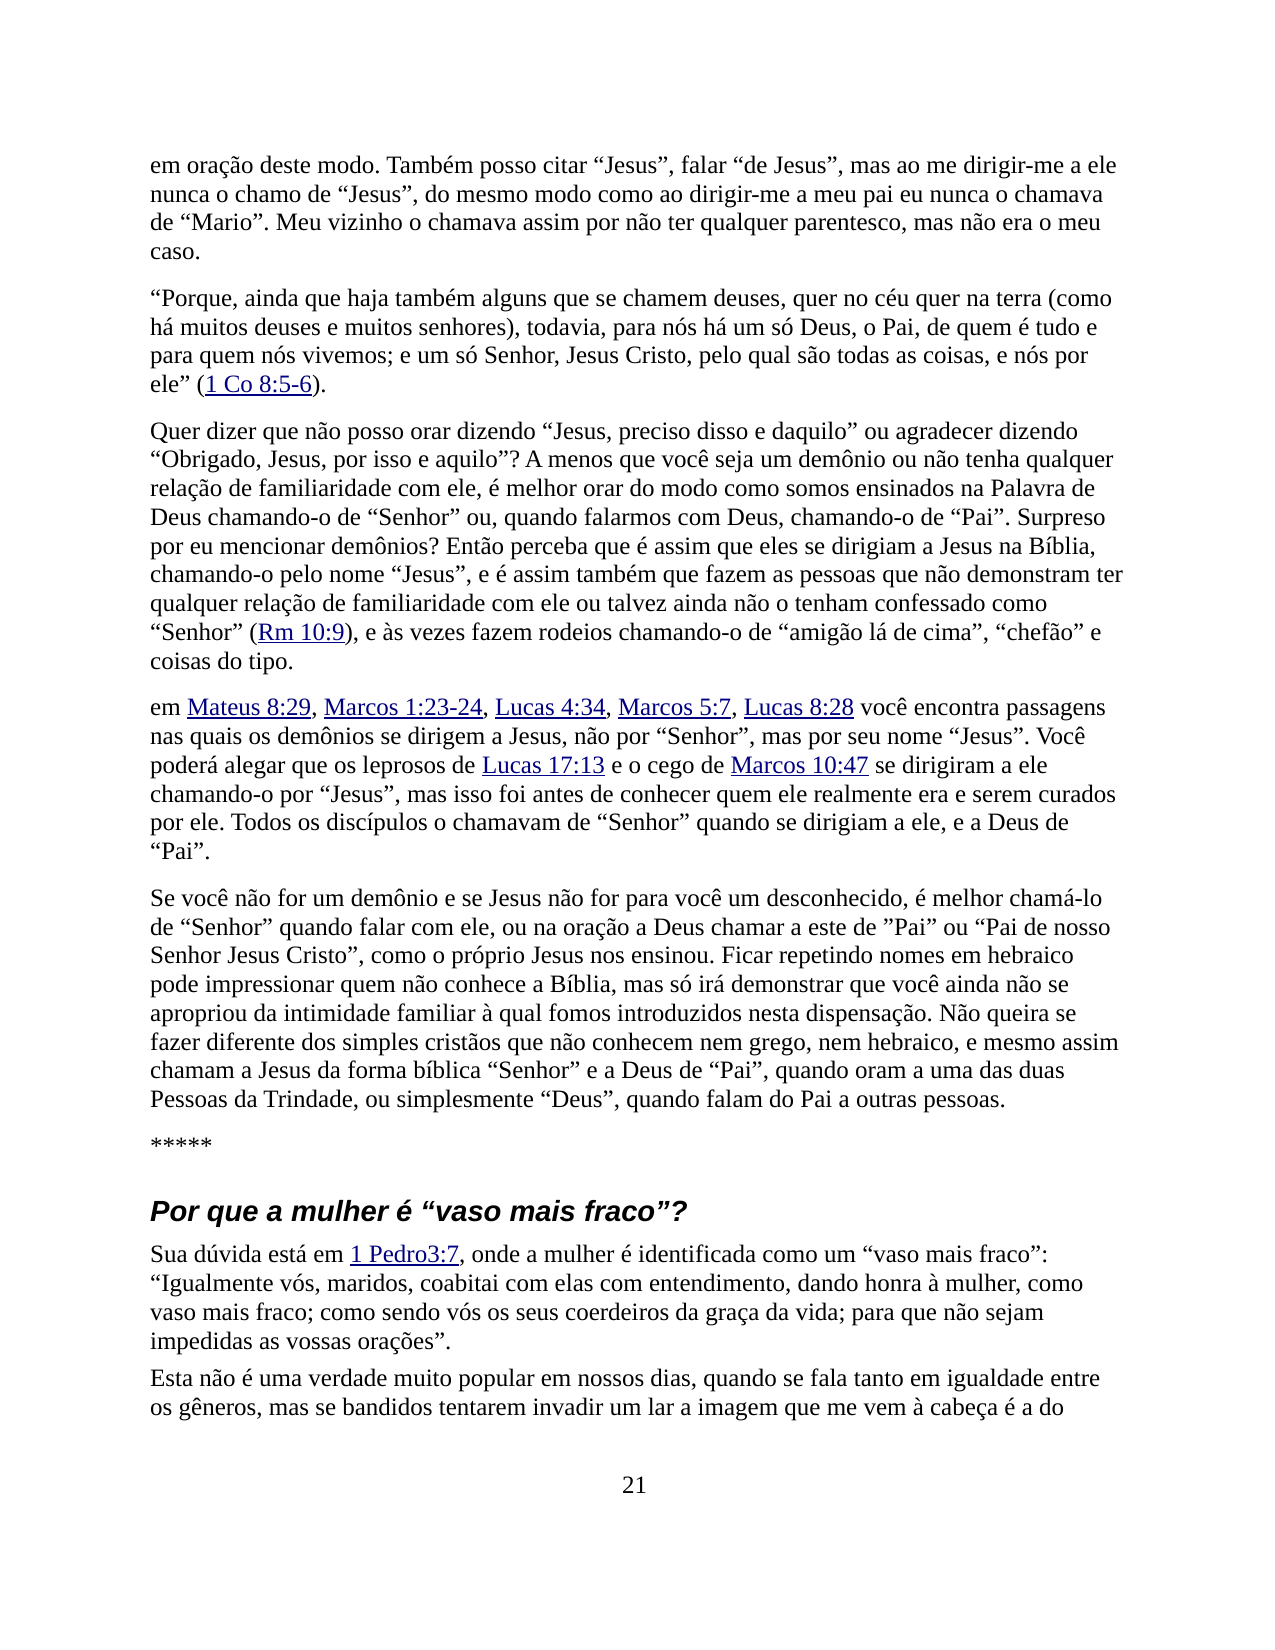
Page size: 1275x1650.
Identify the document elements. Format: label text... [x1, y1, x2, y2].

text em Mateus 8:29, Marcos 1:23-24, Lucas 4:34, Marcos 5:7, Lucas 8:28 você encontra passagens nas quais os demônios se dirigem a Jesus, não por “Senhor”, mas por seu nome “Jesus”. Você poderá alegar que os leprosos de Lucas 17:13 e o cego de Marcos 10:47 se dirigiram a ele chamando-o por “Jesus”, mas isso foi antes de conhecer quem ele realmente era e serem curados por ele. Todos os discípulos o chamavam de “Senhor” quando se dirigiam a ele, e a Deus de “Pai”. [150, 692, 1125, 865]
text ***** [150, 1131, 1125, 1159]
text em oração deste modo. Também posso citar “Jesus”, falar “de Jesus”, mas ao me dirigir-me a ele nunca o chamo de “Jesus”, do mesmo modo como ao dirigir-me a meu pai eu nunca o chamava de “Mario”. Meu vizinho o chamava assim por não ter qualquer parentesco, mas não era o meu caso. [150, 150, 1125, 265]
text “Porque, ainda que haja também alguns que se chamem deuses, quer no céu quer na terra (como há muitos deuses e muitos senhores), todavia, para nós há um só Deus, o Pai, de quem é tudo e para quem nós vivemos; e um só Senhor, Jesus Cristo, pelo qual são todas as coisas, e nós por ele” (1 Co 8:5-6). [150, 283, 1125, 398]
subtitle Por que a mulher é “vaso mais fraco”? [150, 1193, 1125, 1227]
text Sua dúvida está em 1 Pedro3:7, onde a mulher é identificada como um “vaso mais fraco”: “Igualmente vós, maridos, coabitai com elas com entendimento, dando honra à mulher, como vaso mais fraco; como sendo vós os seus coerdeiros da graça da vida; para que não sejam impedidas as vossas orações”. [150, 1239, 1125, 1354]
text Se você não for um demônio e se Jesus não for para você um desconhecido, é melhor chamá-lo de “Senhor” quando falar com ele, ou na oração a Deus chamar a este de ”Pai” ou “Pai de nosso Senhor Jesus Cristo”, como o próprio Jesus nos ensinou. Ficar repetindo nomes em hebraico pode impressionar quem não conhece a Bíblia, mas só irá demonstrar que você ainda não se apropriou da intimidade familiar à qual fomos introduzidos nesta dispensação. Não queira se fazer diferente dos simples cristãos que não conhecem nem grego, nem hebraico, e mesmo assim chamam a Jesus da forma bíblica “Senhor” e a Deus de “Pai”, quando oram a uma das duas Pessoas da Trindade, ou simplesmente “Deus”, quando falam do Pai a outras pessoas. [150, 883, 1125, 1113]
text Esta não é uma verdade muito popular em nossos dias, quando se fala tanto em igualdade entre os gêneros, mas se bandidos tentarem invadir um lar a imagem que me vem à cabeça é a do [150, 1363, 1125, 1421]
text Quer dizer que não posso orar dizendo “Jesus, preciso disso e daquilo” ou agradecer dizendo “Obrigado, Jesus, por isso e aquilo”? A menos que você seja um demônio ou não tenha qualquer relação de familiaridade com ele, é melhor orar do modo como somos ensinados na Palavra de Deus chamando-o de “Senhor” ou, quando falarmos com Deus, chamando-o de “Pai”. Surpreso por eu mencionar demônios? Então perceba que é assim que eles se dirigiam a Jesus na Bíblia, chamando-o pelo nome “Jesus”, e é assim também que fazem as pessoas que não demonstram ter qualquer relação de familiaridade com ele ou talvez ainda não o tenham confessado como “Senhor” (Rm 10:9), e às vezes fazem rodeios chamando-o de “amigão lá de cima”, “chefão” e coisas do tipo. [150, 416, 1125, 674]
